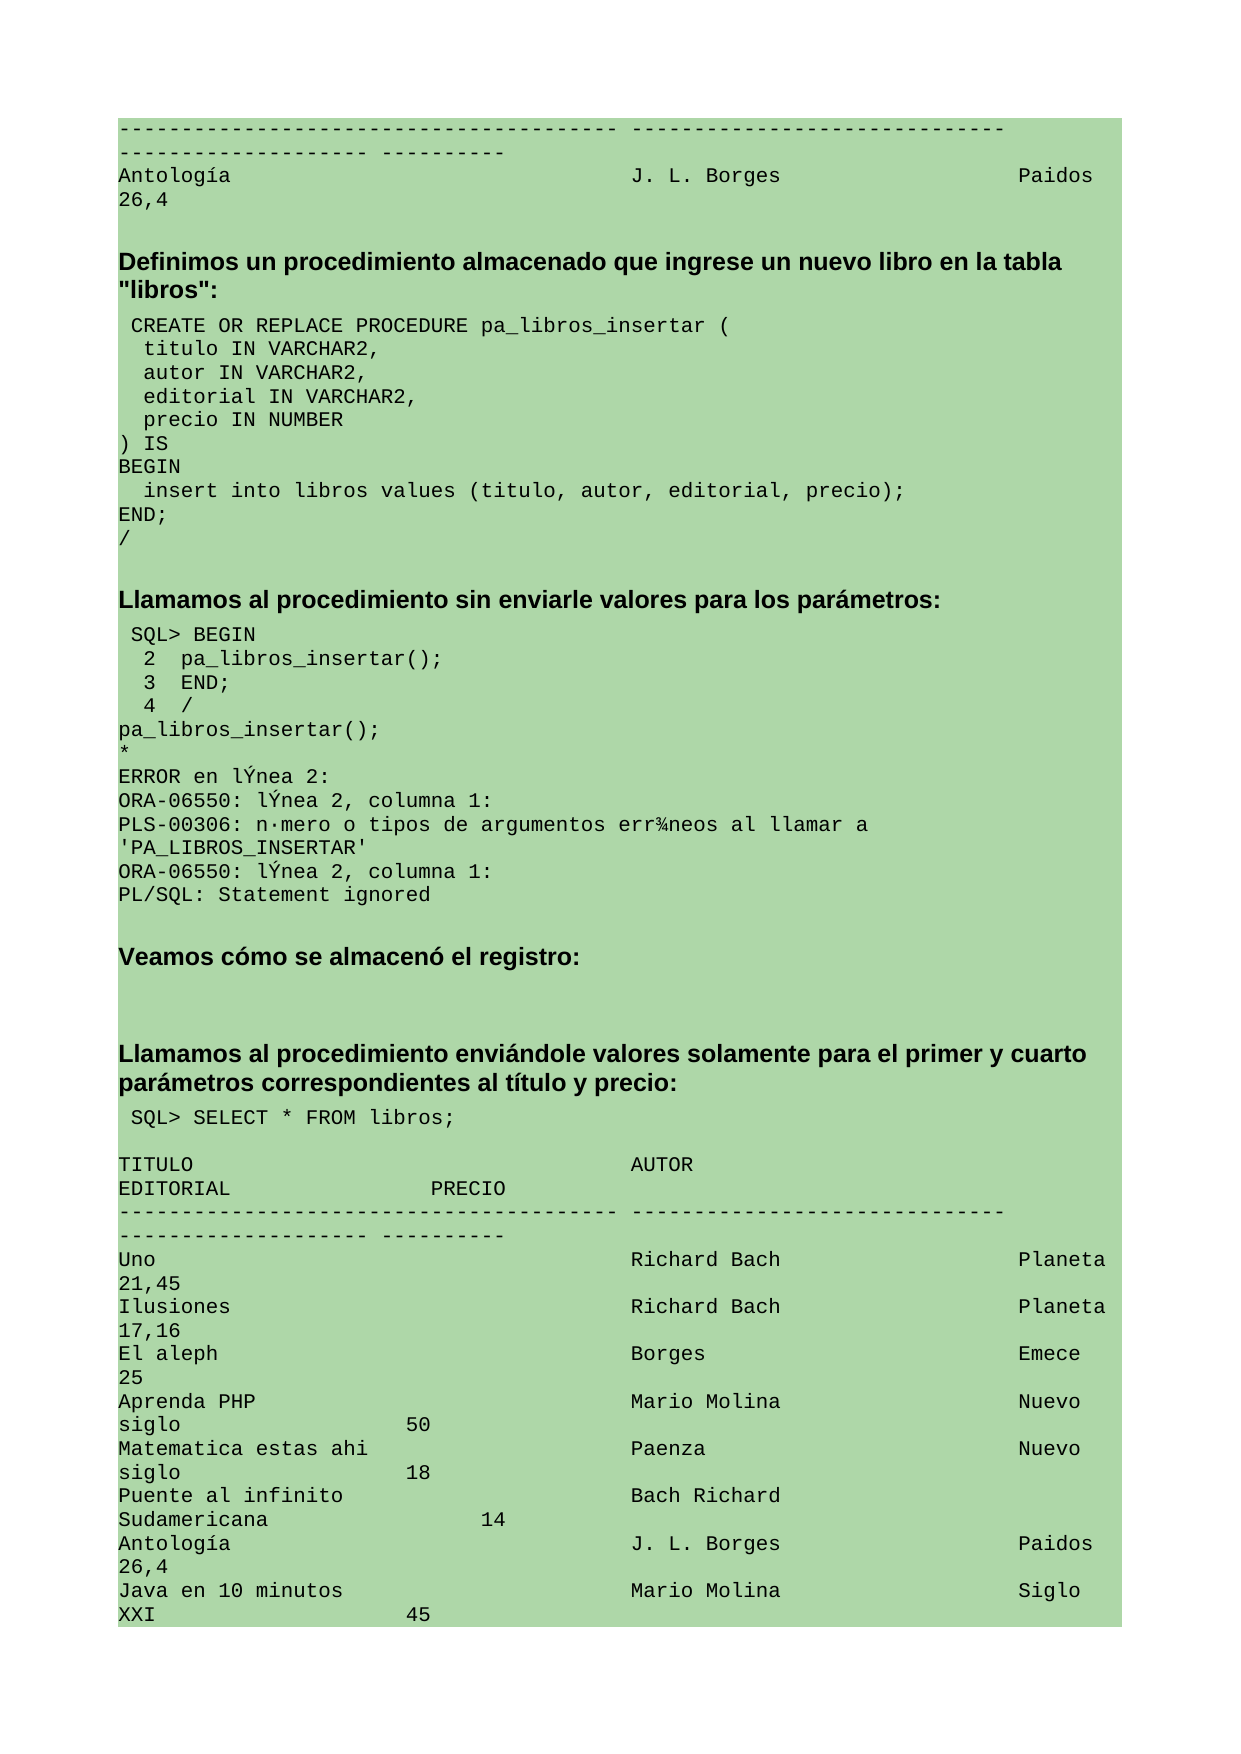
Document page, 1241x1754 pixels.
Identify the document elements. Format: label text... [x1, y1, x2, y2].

text pa_libros_insertar(); [118, 719, 1122, 743]
text PLS-00306: n·mero o tipos de argumentos err¾neos al llamar a 'PA_LIBROS_INSERTAR' [118, 813, 1122, 861]
text BEGIN [118, 457, 1122, 480]
text CREATE OR REPLACE PROCEDURE pa_libros_insertar ( [118, 315, 1122, 338]
text Matematica estas ahi Paenza Nuevo siglo 18 [118, 1438, 1122, 1485]
text TITULO AUTOR EDITORIAL PRECIO [118, 1154, 1122, 1202]
text ERROR en lÝnea 2: [118, 766, 1122, 790]
text insert into libros values (titulo, autor, editorial, precio); [118, 480, 1122, 504]
text El aleph Borges Emece 25 [118, 1343, 1122, 1391]
text precio IN NUMBER [118, 409, 1122, 433]
text Antología J. L. Borges Paidos 26,4 [118, 165, 1122, 213]
text Llamamos al procedimiento enviándole valores solamente para el primer y cuarto parámetros correspondientes al título y precio: [118, 1039, 1122, 1097]
text Aprenda PHP Mario Molina Nuevo siglo 50 [118, 1391, 1122, 1438]
text editorial IN VARCHAR2, [118, 386, 1122, 409]
text / [118, 527, 1122, 551]
text 4 / [118, 695, 1122, 719]
text Ilusiones Richard Bach Planeta 17,16 [118, 1296, 1122, 1343]
text END; [118, 504, 1122, 527]
text Uno Richard Bach Planeta 21,45 [118, 1249, 1122, 1296]
text PL/SQL: Statement ignored [118, 884, 1122, 908]
text ORA-06550: lÝnea 2, columna 1: [118, 790, 1122, 813]
text ) IS [118, 433, 1122, 457]
text Llamamos al procedimiento sin enviarle valores para los parámetros: [118, 585, 1122, 614]
text * [118, 743, 1122, 766]
text Definimos un procedimiento almacenado que ingrese un nuevo libro en la tabla "libros": [118, 247, 1122, 304]
text SQL> BEGIN [118, 624, 1122, 648]
text SQL> SELECT * FROM libros; [118, 1107, 1122, 1131]
text Puente al infinito Bach Richard Sudamericana 14 [118, 1485, 1122, 1533]
text Veamos cómo se almacenó el registro: [118, 942, 1122, 971]
text ORA-06550: lÝnea 2, columna 1: [118, 861, 1122, 884]
text ---------------------------------------- ------------------------------ -------------------- ---------- [118, 118, 1122, 165]
text titulo IN VARCHAR2, [118, 338, 1122, 362]
text Antología J. L. Borges Paidos 26,4 [118, 1533, 1122, 1580]
text ---------------------------------------- ------------------------------ -------------------- ---------- [118, 1202, 1122, 1249]
text autor IN VARCHAR2, [118, 362, 1122, 386]
text Java en 10 minutos Mario Molina Siglo XXI 45 [118, 1580, 1122, 1627]
text 3 END; [118, 672, 1122, 695]
text 2 pa_libros_insertar(); [118, 648, 1122, 672]
